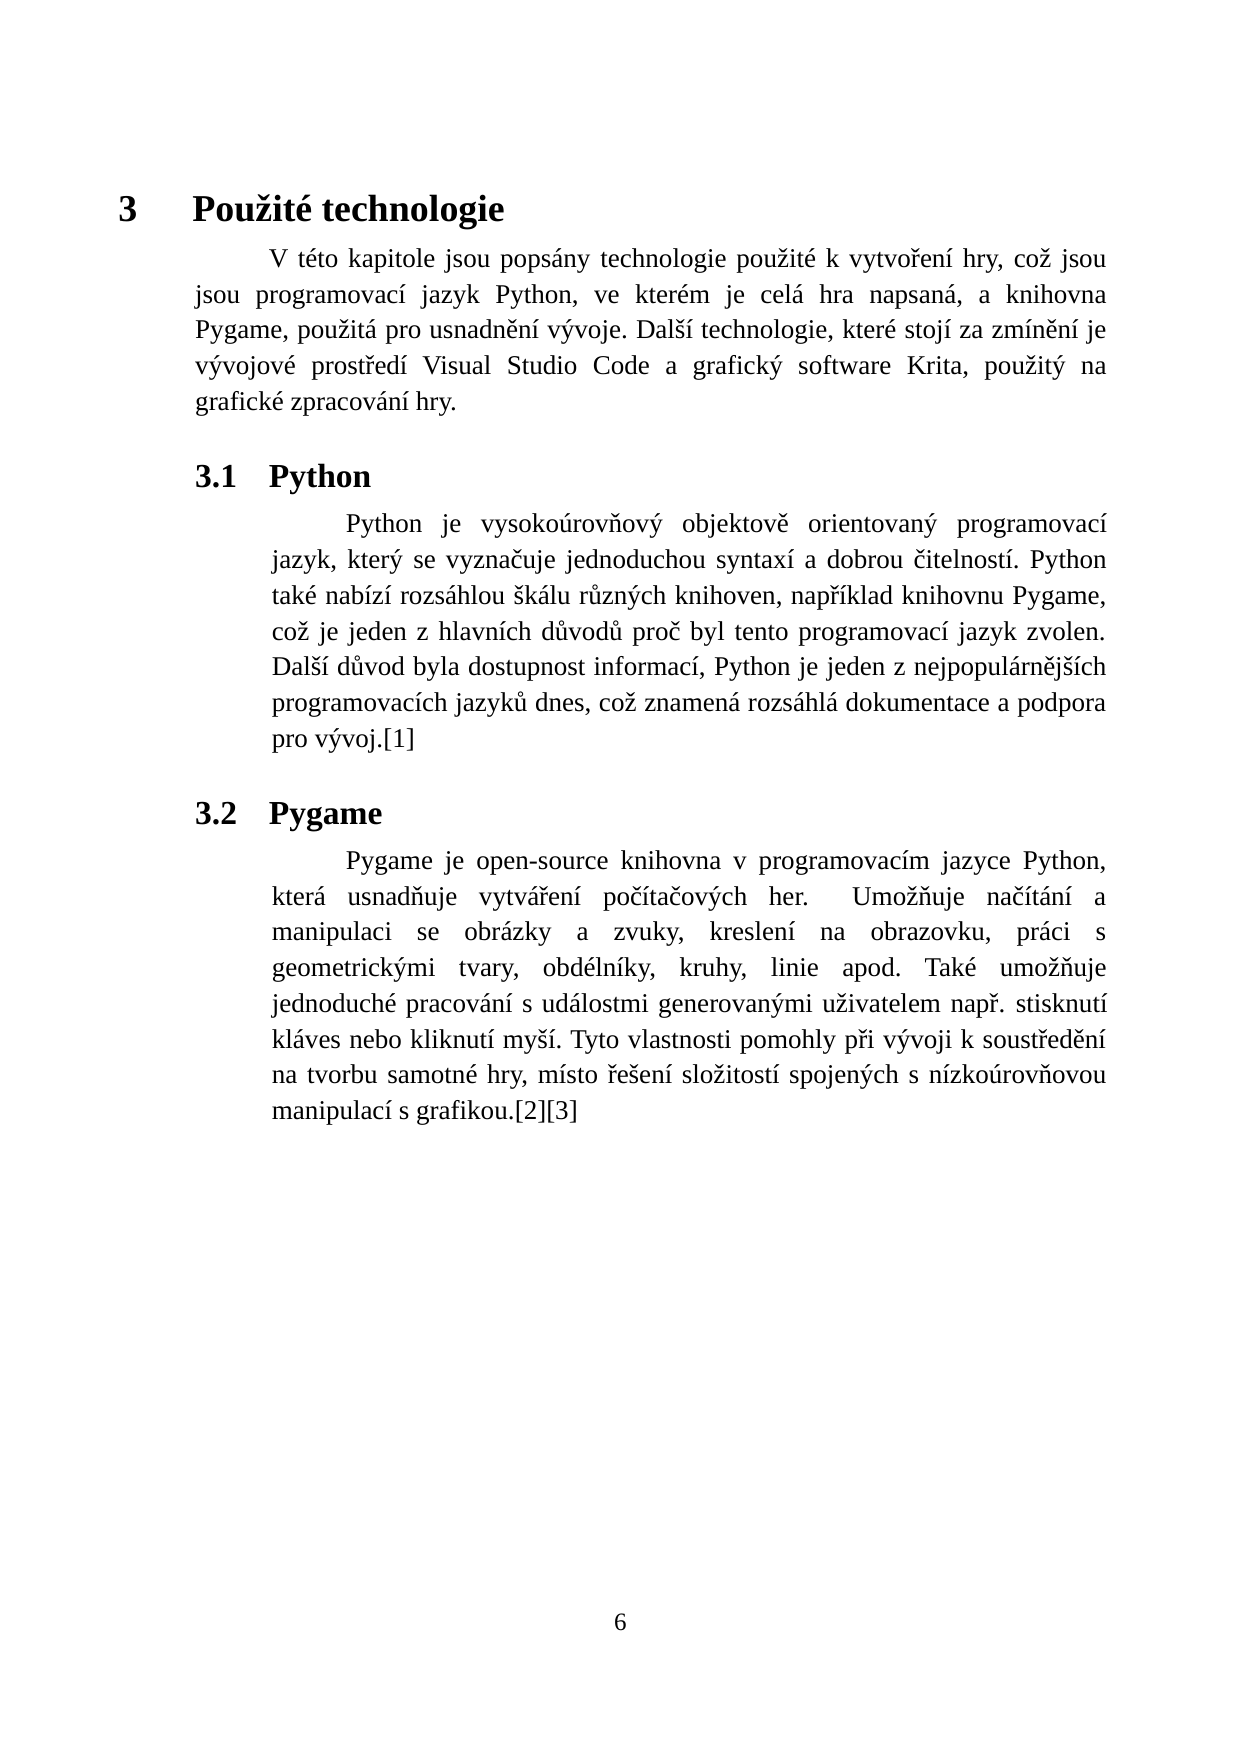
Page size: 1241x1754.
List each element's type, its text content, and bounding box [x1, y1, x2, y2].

text Python je vysokoúrovňový objektově orientovaný programovací jazyk, který se vyznačuje jednoduchou syntaxí a dobrou čitelností. Python také nabízí rozsáhlou škálu různých knihoven, například knihovnu Pygame, což je jeden z hlavních důvodů proč byl tento programovací jazyk zvolen. Další důvod byla dostupnost informací, Python je jeden z nejpopulárnějších programovacích jazyků dnes, což znamená rozsáhlá dokumentace a podpora pro vývoj.[1] [272, 507, 1107, 753]
subtitle Python [195, 456, 1107, 495]
subtitle Pygame [195, 793, 1107, 832]
subtitle Použité technologie [118, 186, 1107, 230]
text V této kapitole jsou popsány technologie použité k vytvoření hry, což jsou jsou programovací jazyk Python, ve kterém je celá hra napsaná, a knihovna Pygame, použitá pro usnadnění vývoje. Další technologie, které stojí za zmínění je vývojové prostředí Visual Studio Code a grafický software Krita, použitý na grafické zpracování hry. [195, 242, 1107, 416]
text Pygame je open-source knihovna v programovacím jazyce Python, která usnadňuje vytváření počítačových her. Umožňuje načítání a manipulaci se obrázky a zvuky, kreslení na obrazovku, práci s geometrickými tvary, obdélníky, kruhy, linie apod. Také umožňuje jednoduché pracování s událostmi generovanými uživatelem např. stisknutí kláves nebo kliknutí myší. Tyto vlastnosti pomohly při vývoji k soustředění na tvorbu samotné hry, místo řešení složitostí spojených s nízkoúrovňovou manipulací s grafikou.[2][3] [272, 844, 1107, 1125]
